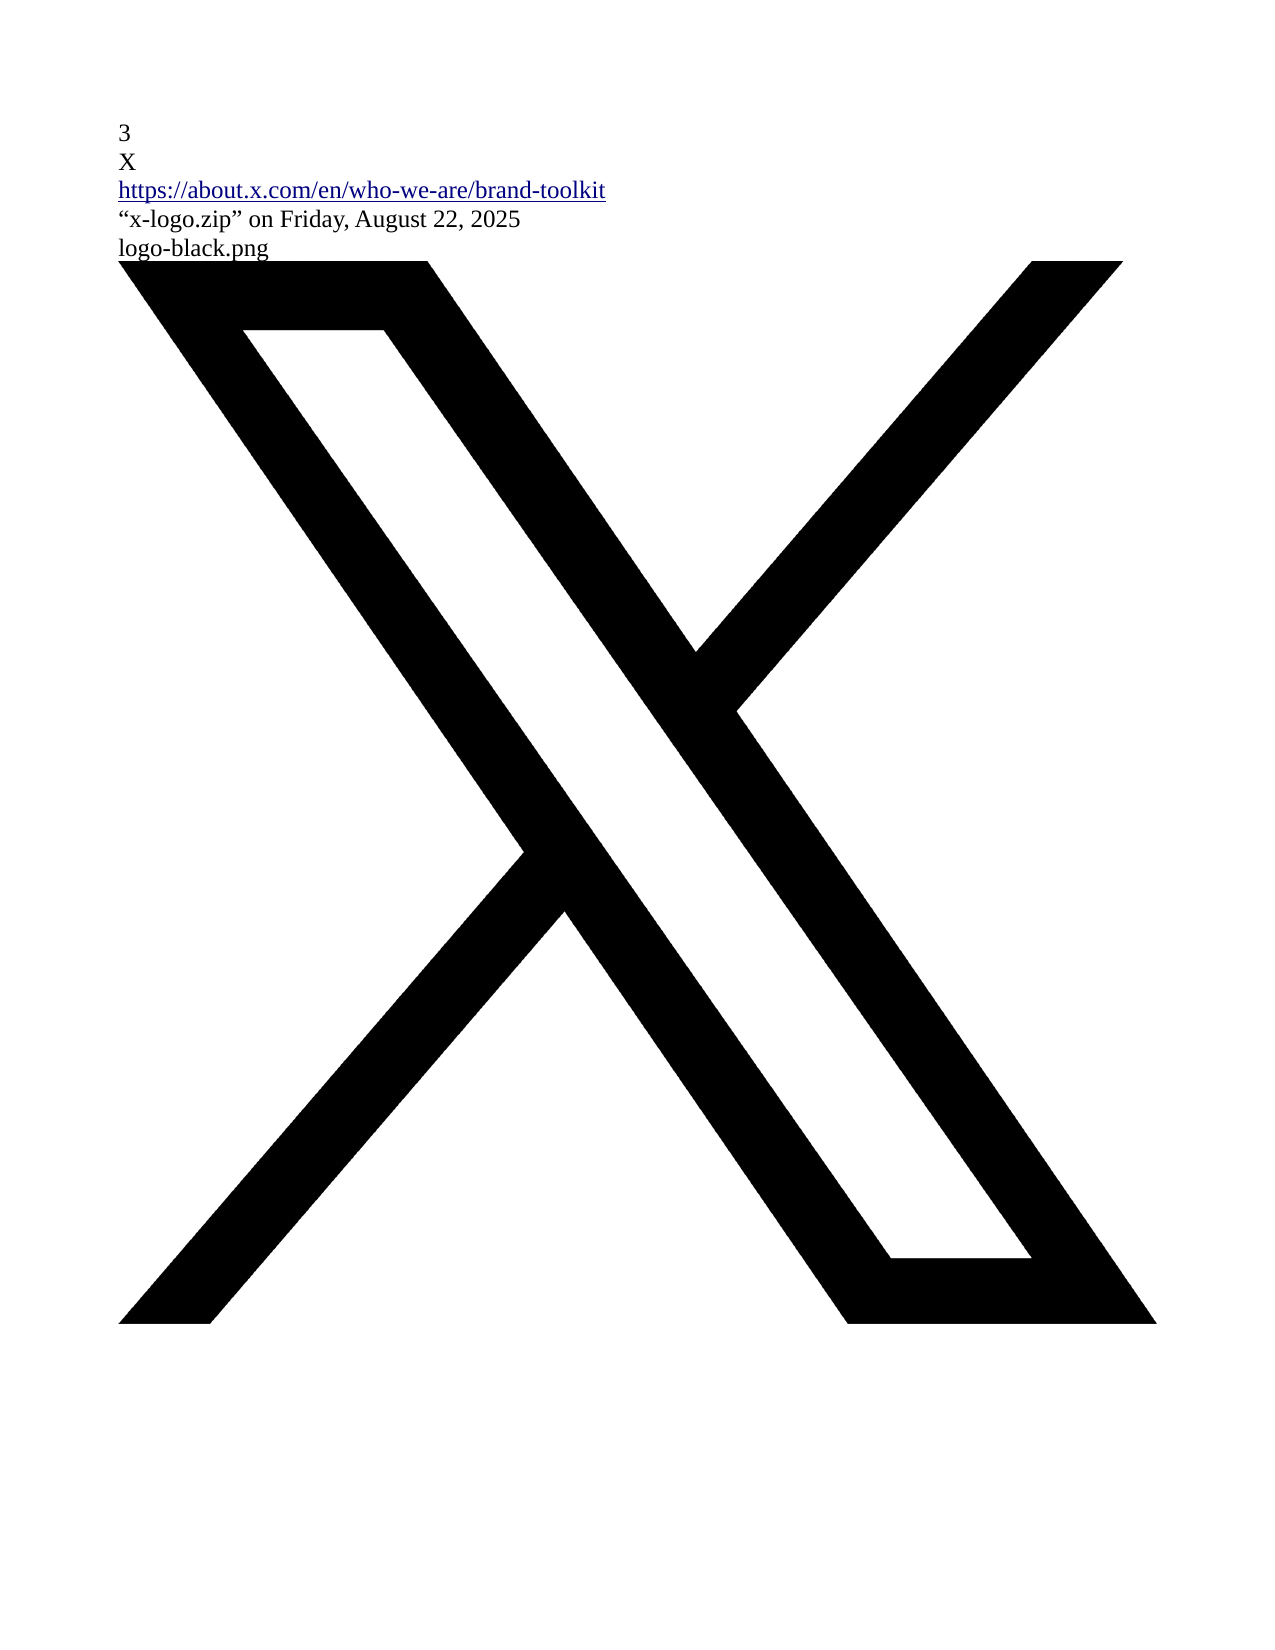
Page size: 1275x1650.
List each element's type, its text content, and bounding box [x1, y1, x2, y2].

text https://about.x.com/en/who-we-are/brand-toolkit [118, 176, 1157, 204]
text 3 [118, 118, 1157, 147]
text X [118, 147, 1157, 176]
text logo-black.png [118, 233, 1157, 261]
picture [118, 261, 1157, 1324]
text “x-logo.zip” on Friday, August 22, 2025 [118, 204, 1157, 233]
